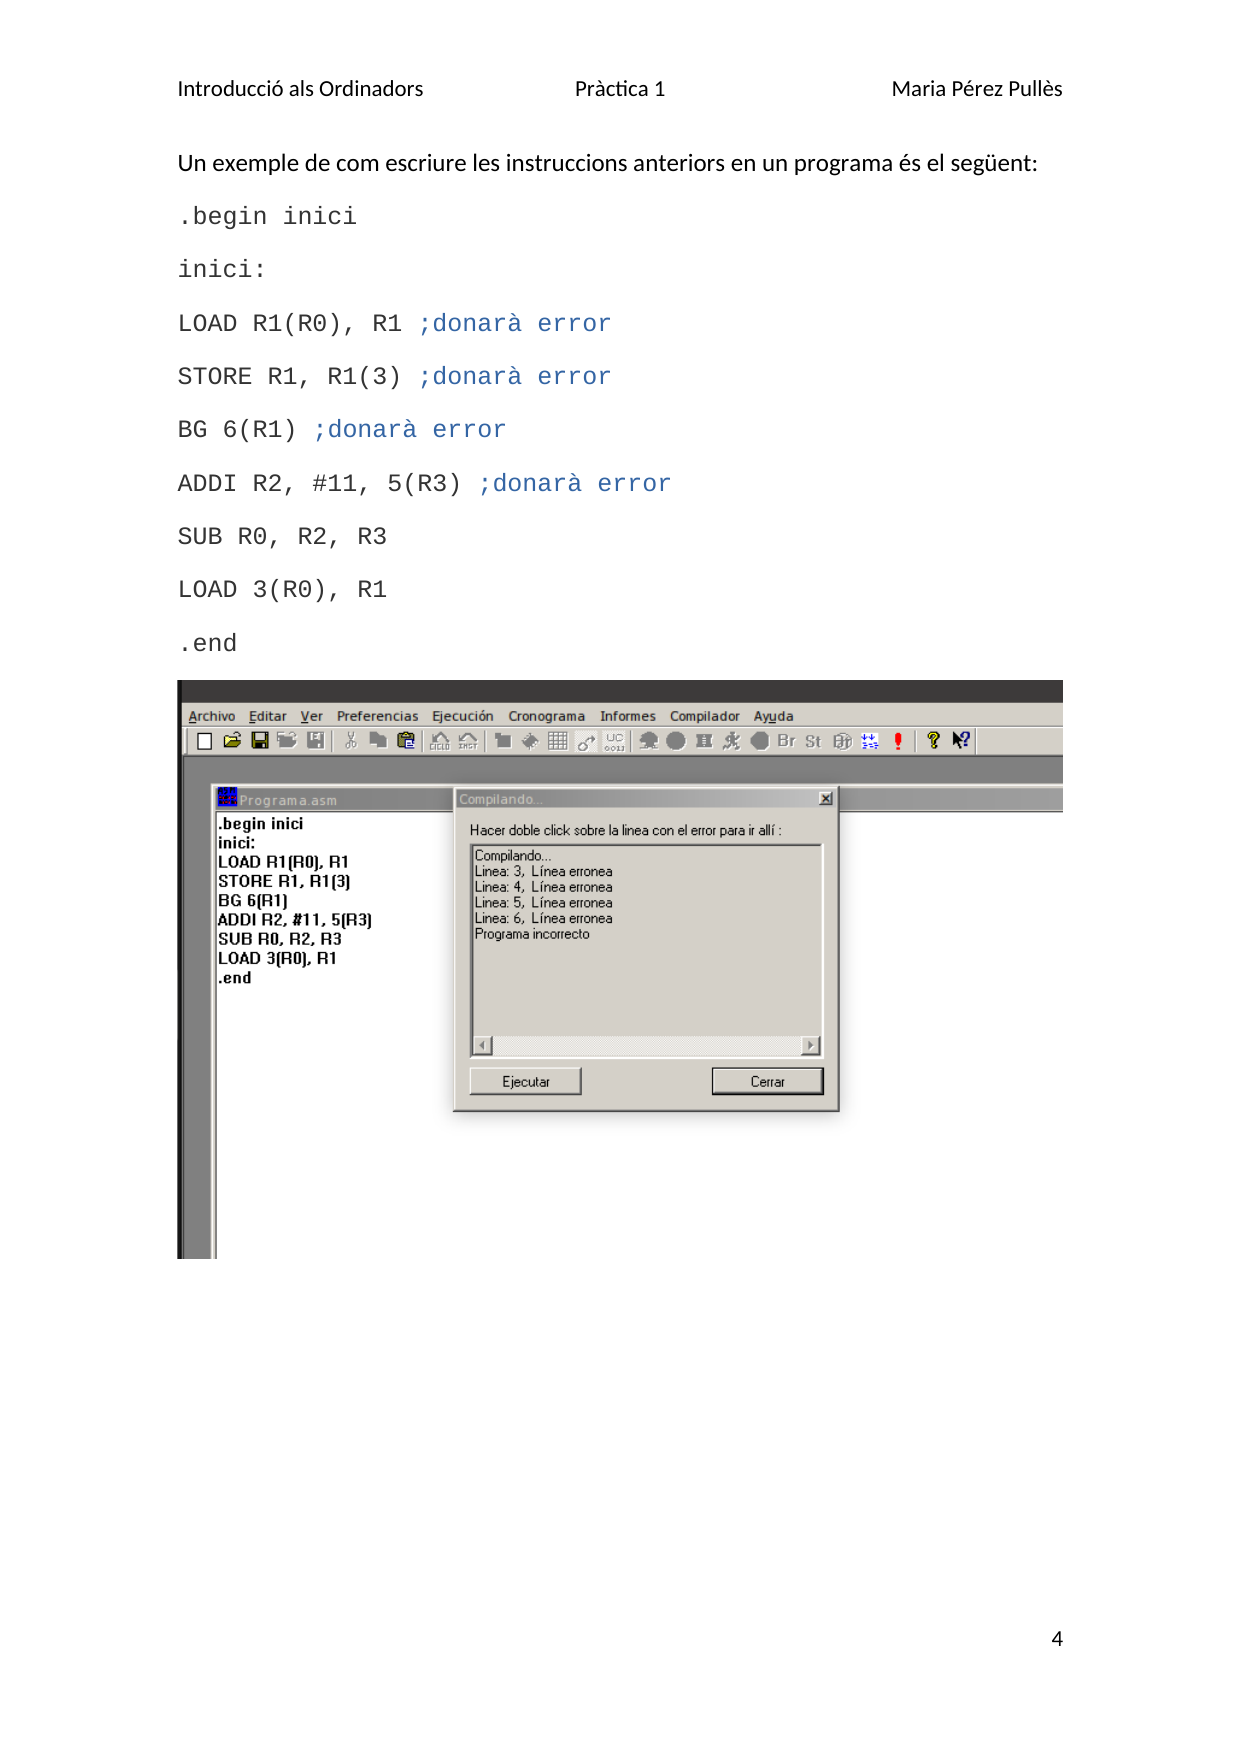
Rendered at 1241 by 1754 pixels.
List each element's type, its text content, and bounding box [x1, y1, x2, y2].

picture [177, 680, 1063, 1259]
text ADDI R2, #11, 5(R3) ;donarà error [177, 470, 1063, 498]
text SUB R0, R2, R3 [177, 523, 1063, 552]
text LOAD 3(R0), R1 [177, 577, 1063, 605]
text inici: [177, 257, 1063, 285]
text Un exemple de com escriure les instruccions anteriors en un programa és el següent: [177, 148, 1063, 178]
text STORE R1, R1(3) ;donarà error [177, 363, 1063, 392]
text .end [177, 630, 1063, 658]
text .begin inici [177, 203, 1063, 232]
text BG 6(R1) ;donarà error [177, 417, 1063, 445]
text LOAD R1(R0), R1 ;donarà error [177, 310, 1063, 338]
